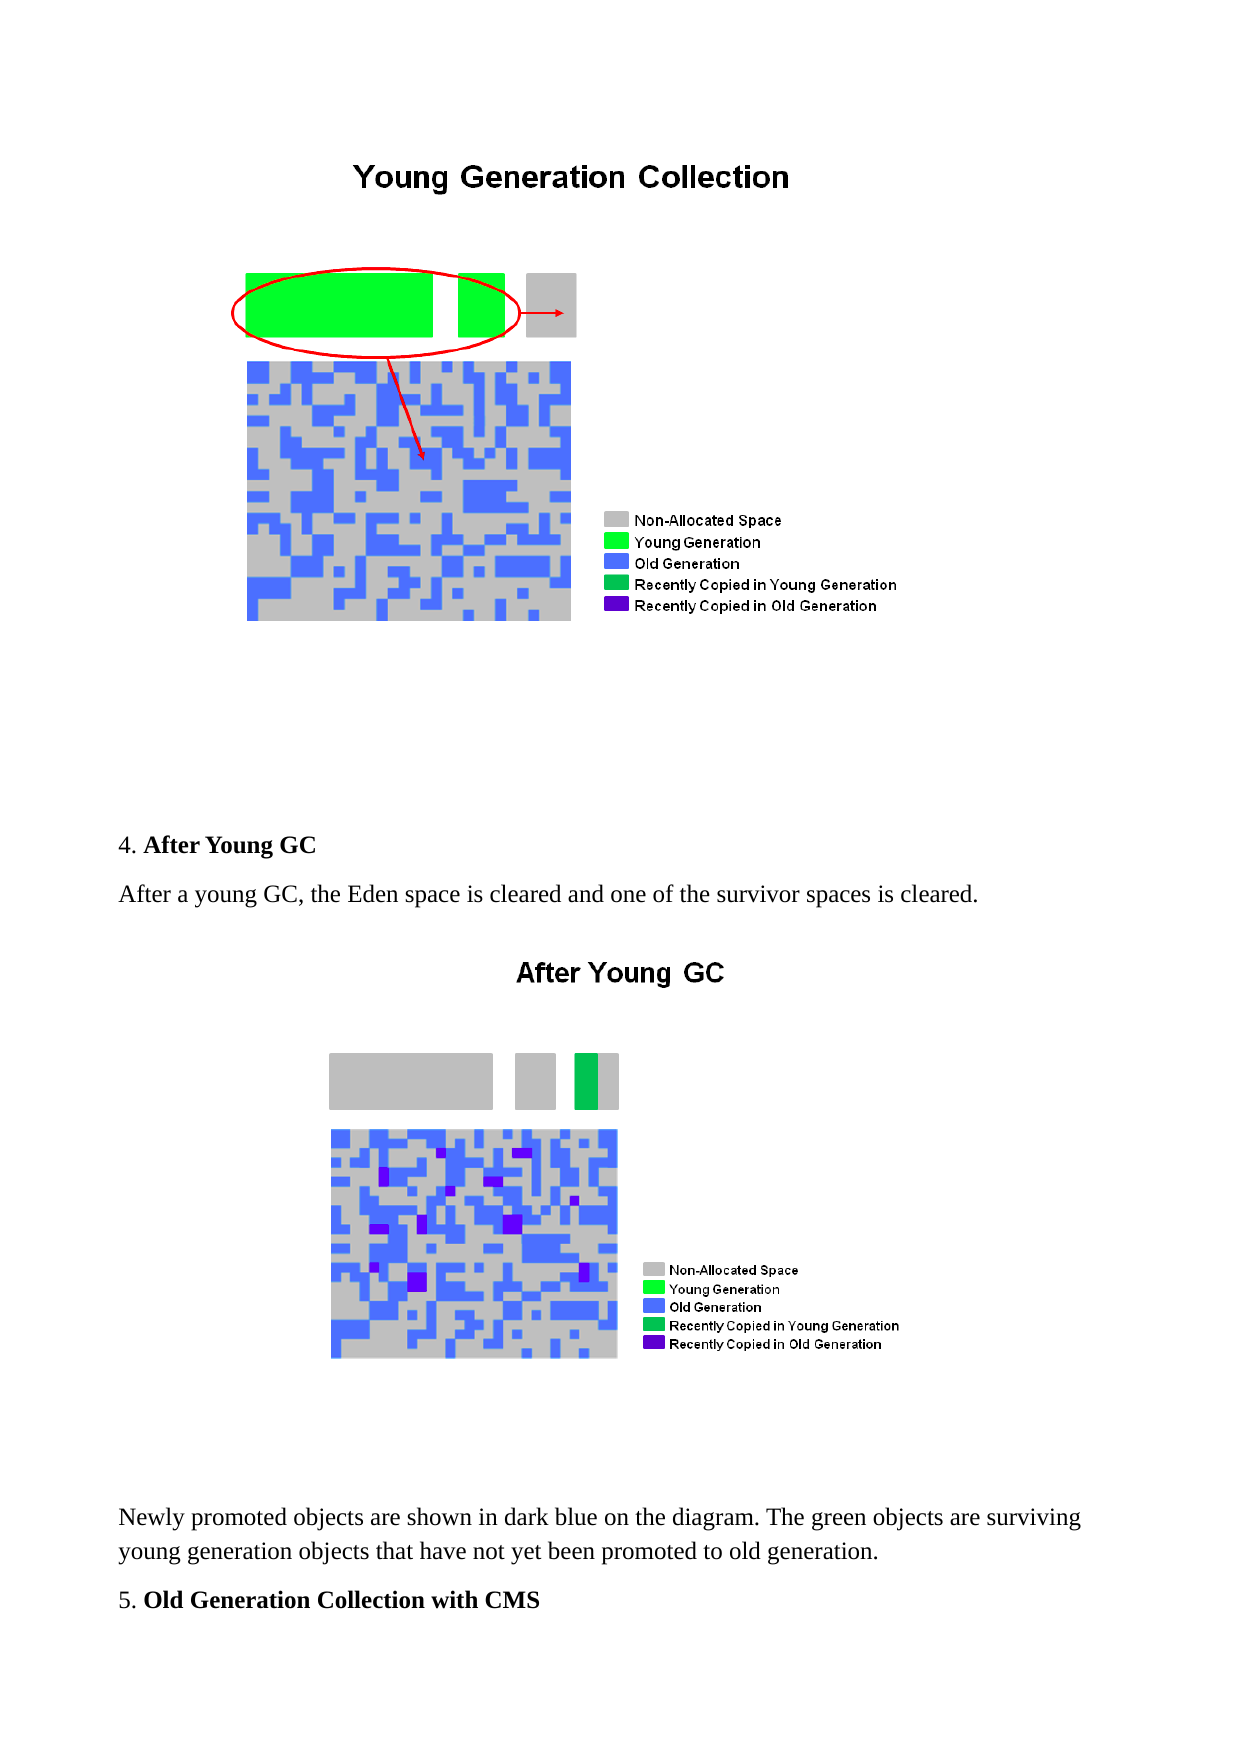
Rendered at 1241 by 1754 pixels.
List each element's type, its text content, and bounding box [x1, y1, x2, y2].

picture [233, 916, 1007, 1496]
text 4. After Young GC [118, 830, 1122, 859]
text After a young GC, the Eden space is cleared and one of the survivor spaces is cleared. [118, 879, 1122, 908]
text 5. Old Generation Collection with CMS [118, 1585, 1122, 1614]
text Newly promoted objects are shown in dark blue on the diagram. The green objects are surviving young generation objects that have not yet been promoted to old generation. [118, 928, 1122, 1565]
picture [128, 112, 1013, 776]
